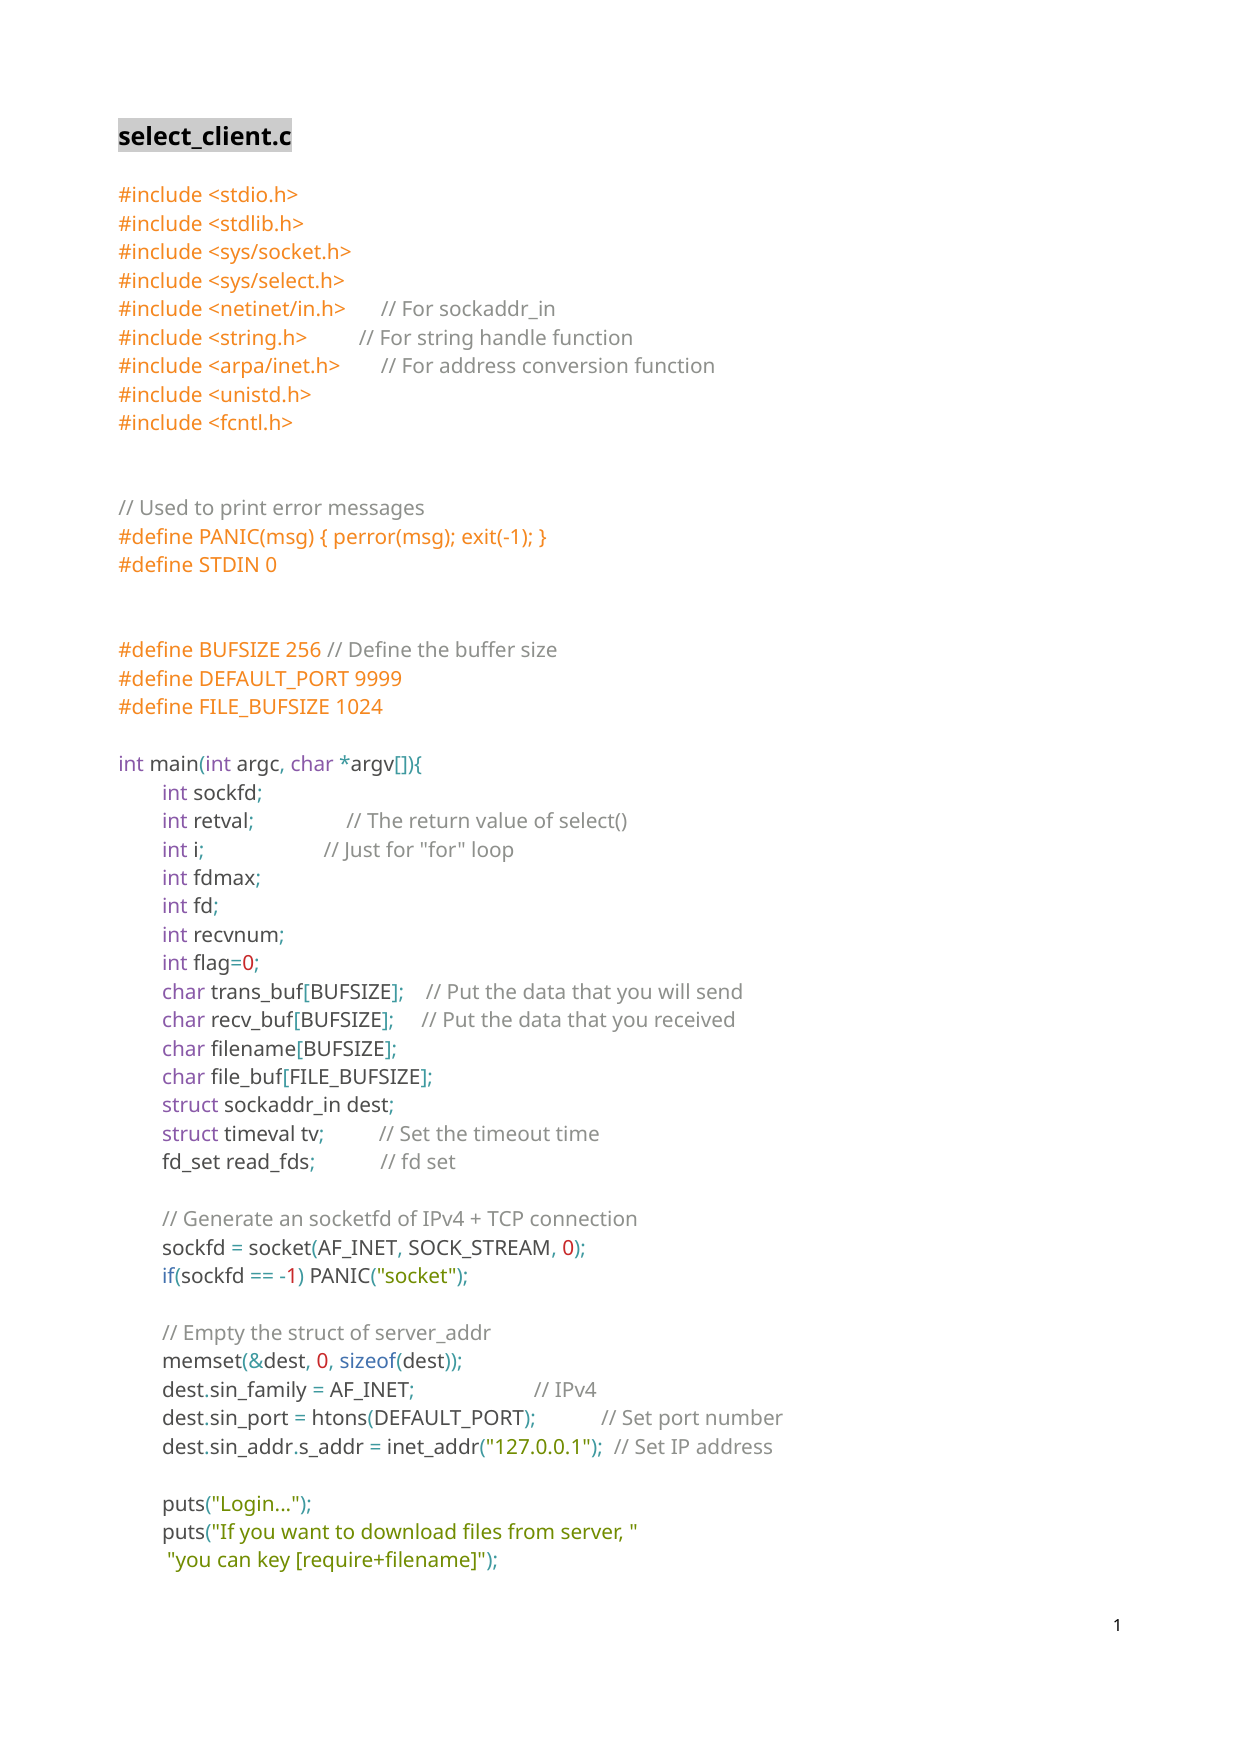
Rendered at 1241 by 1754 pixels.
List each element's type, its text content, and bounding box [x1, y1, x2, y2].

text memset(&dest, 0, sizeof(dest)); [118, 1347, 1122, 1375]
text int recvnum; [118, 920, 1122, 948]
text "you can key [require+filename]"); [118, 1546, 1122, 1574]
text char recv_buf[BUFSIZE]; // Put the data that you received [118, 1005, 1122, 1034]
text sockfd = socket(AF_INET, SOCK_STREAM, 0); [118, 1233, 1122, 1261]
text struct timeval tv; // Set the timeout time [118, 1119, 1122, 1147]
text #include <sys/select.h> [118, 266, 1122, 294]
text #define DEFAULT_PORT 9999 [118, 664, 1122, 692]
text struct sockaddr_in dest; [118, 1091, 1122, 1119]
text char file_buf[FILE_BUFSIZE]; [118, 1062, 1122, 1091]
text #include <stdlib.h> [118, 209, 1122, 237]
text #define STDIN 0 [118, 550, 1122, 579]
text #define BUFSIZE 256 // Define the buffer size [118, 636, 1122, 664]
text // Used to print error messages [118, 493, 1122, 522]
text select_client.c [118, 118, 1122, 152]
text #include <unistd.h> [118, 380, 1122, 408]
text #include <sys/socket.h> [118, 237, 1122, 266]
text #include <arpa/inet.h> // For address conversion function [118, 351, 1122, 380]
text int retval; // The return value of select() [118, 806, 1122, 835]
text #define PANIC(msg) { perror(msg); exit(-1); } [118, 522, 1122, 550]
text puts("If you want to download files from server, " [118, 1517, 1122, 1546]
text puts("Login..."); [118, 1489, 1122, 1517]
text char filename[BUFSIZE]; [118, 1034, 1122, 1062]
text int fd; [118, 892, 1122, 920]
text dest.sin_addr.s_addr = inet_addr("127.0.0.1"); // Set IP address [118, 1432, 1122, 1460]
text // Generate an socketfd of IPv4 + TCP connection [118, 1204, 1122, 1233]
text #define FILE_BUFSIZE 1024 [118, 692, 1122, 721]
text if(sockfd == -1) PANIC("socket"); [118, 1261, 1122, 1290]
text #include <string.h> // For string handle function [118, 323, 1122, 351]
text int i; // Just for "for" loop [118, 835, 1122, 863]
text dest.sin_port = htons(DEFAULT_PORT); // Set port number [118, 1403, 1122, 1432]
text fd_set read_fds; // fd set [118, 1147, 1122, 1176]
text dest.sin_family = AF_INET; // IPv4 [118, 1375, 1122, 1403]
text #include <netinet/in.h> // For sockaddr_in [118, 294, 1122, 323]
text int sockfd; [118, 778, 1122, 806]
text #include <fcntl.h> [118, 408, 1122, 437]
text int flag=0; [118, 948, 1122, 977]
text #include <stdio.h> [118, 181, 1122, 209]
text int fdmax; [118, 863, 1122, 892]
text int main(int argc, char *argv[]){ [118, 749, 1122, 778]
text // Empty the struct of server_addr [118, 1318, 1122, 1347]
text char trans_buf[BUFSIZE]; // Put the data that you will send [118, 977, 1122, 1005]
